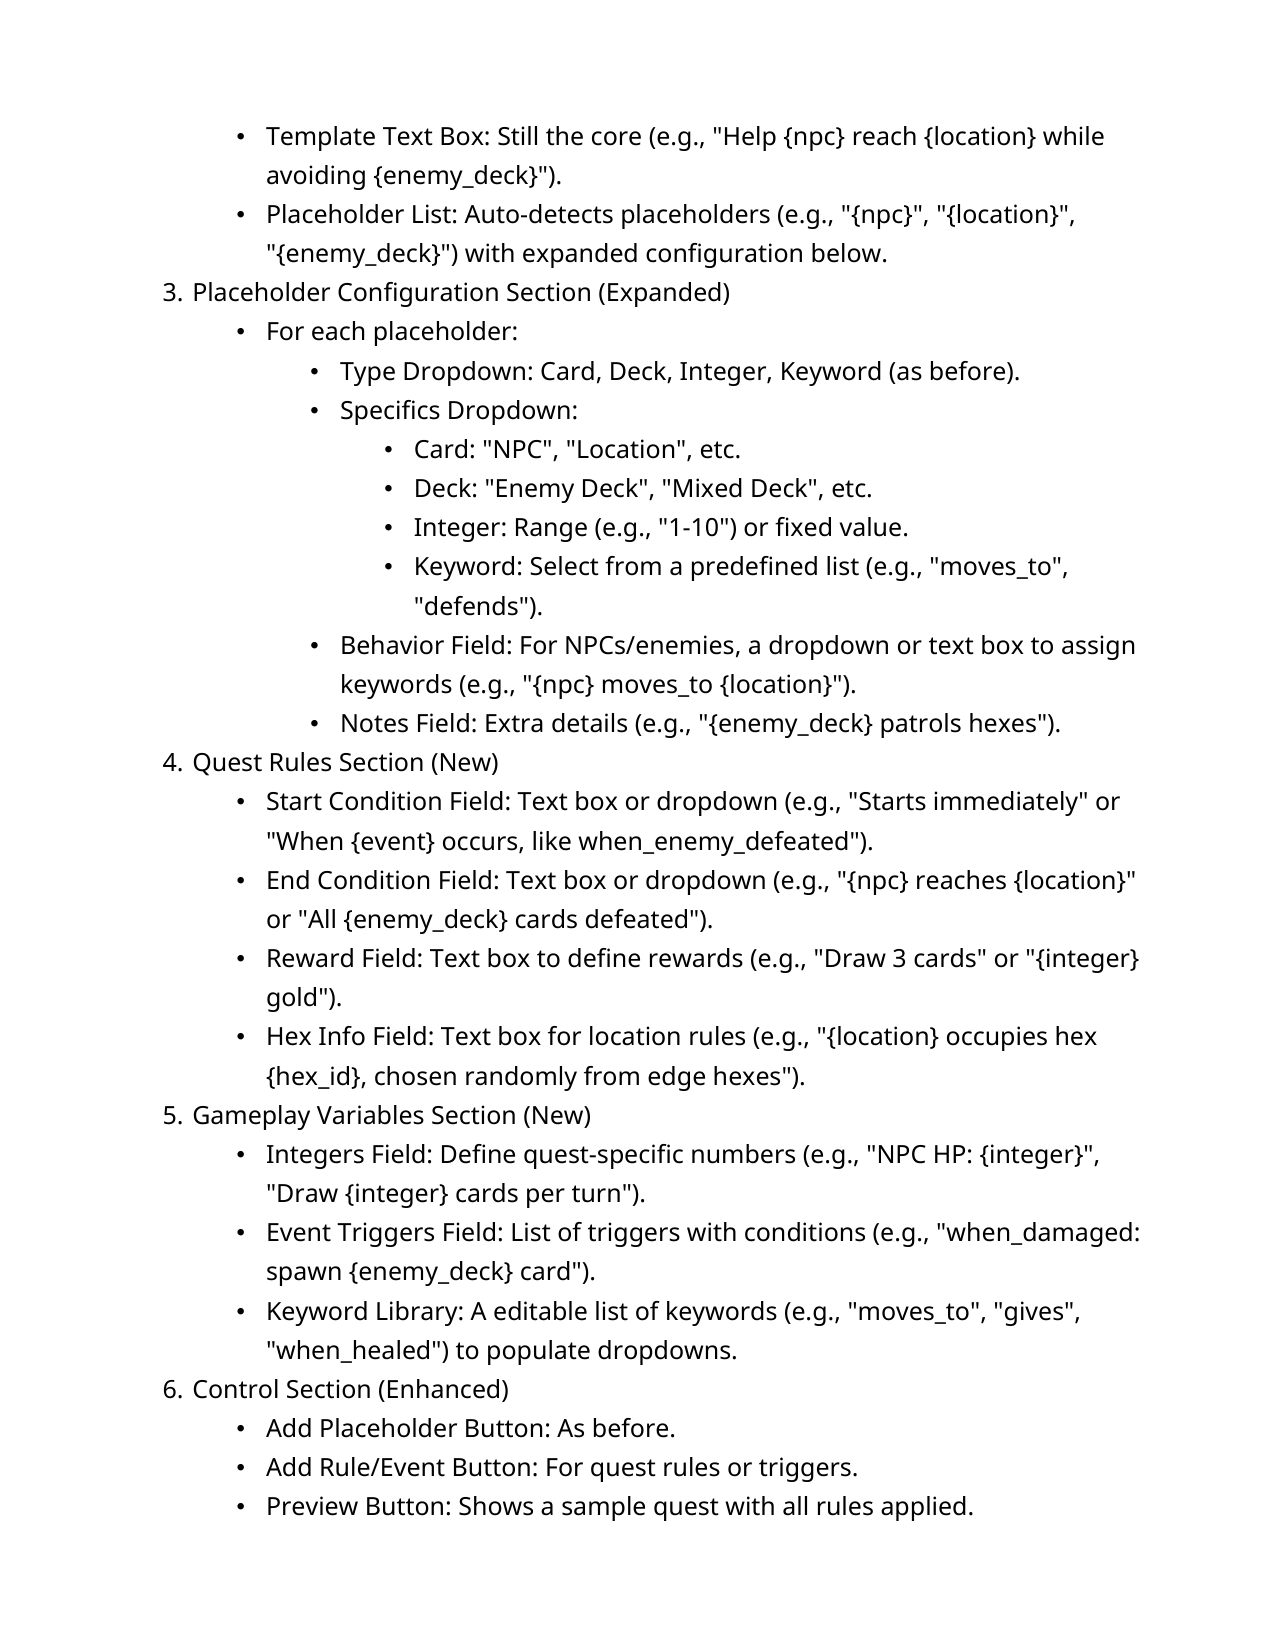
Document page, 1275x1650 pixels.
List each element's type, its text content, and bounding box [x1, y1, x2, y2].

list Type Dropdown: Card, Deck, Integer, Keyword (as before). [310, 353, 1157, 387]
list Hex Info Field: Text box for location rules (e.g., "{location} occupies hex {hex_id}, chosen randomly from edge hexes"). [236, 1019, 1157, 1092]
list Integer: Range (e.g., "1-10") or fixed value. [384, 510, 1157, 544]
list Placeholder List: Auto-detects placeholders (e.g., "{npc}", "{location}", "{enemy_deck}") with expanded configuration below. [236, 196, 1157, 270]
list End Condition Field: Text box or dropdown (e.g., "{npc} reaches {location}" or "All {enemy_deck} cards defeated"). [236, 862, 1157, 936]
list Template Text Box: Still the core (e.g., "Help {npc} reach {location} while avoiding {enemy_deck}"). [236, 118, 1157, 191]
list Add Placeholder Button: As before. [236, 1411, 1157, 1445]
list Notes Field: Extra details (e.g., "{enemy_deck} patrols hexes"). [310, 706, 1157, 740]
list Start Condition Field: Text box or dropdown (e.g., "Starts immediately" or "When {event} occurs, like when_enemy_defeated"). [236, 784, 1157, 857]
list Card: "NPC", "Location", etc. [384, 431, 1157, 466]
list Placeholder Configuration Section (Expanded) [162, 275, 1157, 309]
list Quest Rules Section (New) [162, 745, 1157, 779]
list Behavior Field: For NPCs/enemies, a dropdown or text box to assign keywords (e.g., "{npc} moves_to {location}"). [310, 627, 1157, 701]
list Deck: "Enemy Deck", "Mixed Deck", etc. [384, 471, 1157, 505]
list Keyword: Select from a predefined list (e.g., "moves_to", "defends"). [384, 549, 1157, 622]
list Event Triggers Field: List of triggers with conditions (e.g., "when_damaged: spawn {enemy_deck} card"). [236, 1215, 1157, 1288]
list Preview Button: Shows a sample quest with all rules applied. [236, 1489, 1157, 1523]
list Integers Field: Define quest-specific numbers (e.g., "NPC HP: {integer}", "Draw {integer} cards per turn"). [236, 1136, 1157, 1210]
list Gameplay Variables Section (New) [162, 1097, 1157, 1131]
list Reward Field: Text box to define rewards (e.g., "Draw 3 cards" or "{integer} gold"). [236, 941, 1157, 1014]
list Control Section (Enhanced) [162, 1371, 1157, 1406]
list Keyword Library: A editable list of keywords (e.g., "moves_to", "gives", "when_healed") to populate dropdowns. [236, 1293, 1157, 1366]
list Specifics Dropdown: [310, 392, 1157, 426]
list Add Rule/Event Button: For quest rules or triggers. [236, 1450, 1157, 1484]
list For each placeholder: [236, 314, 1157, 348]
